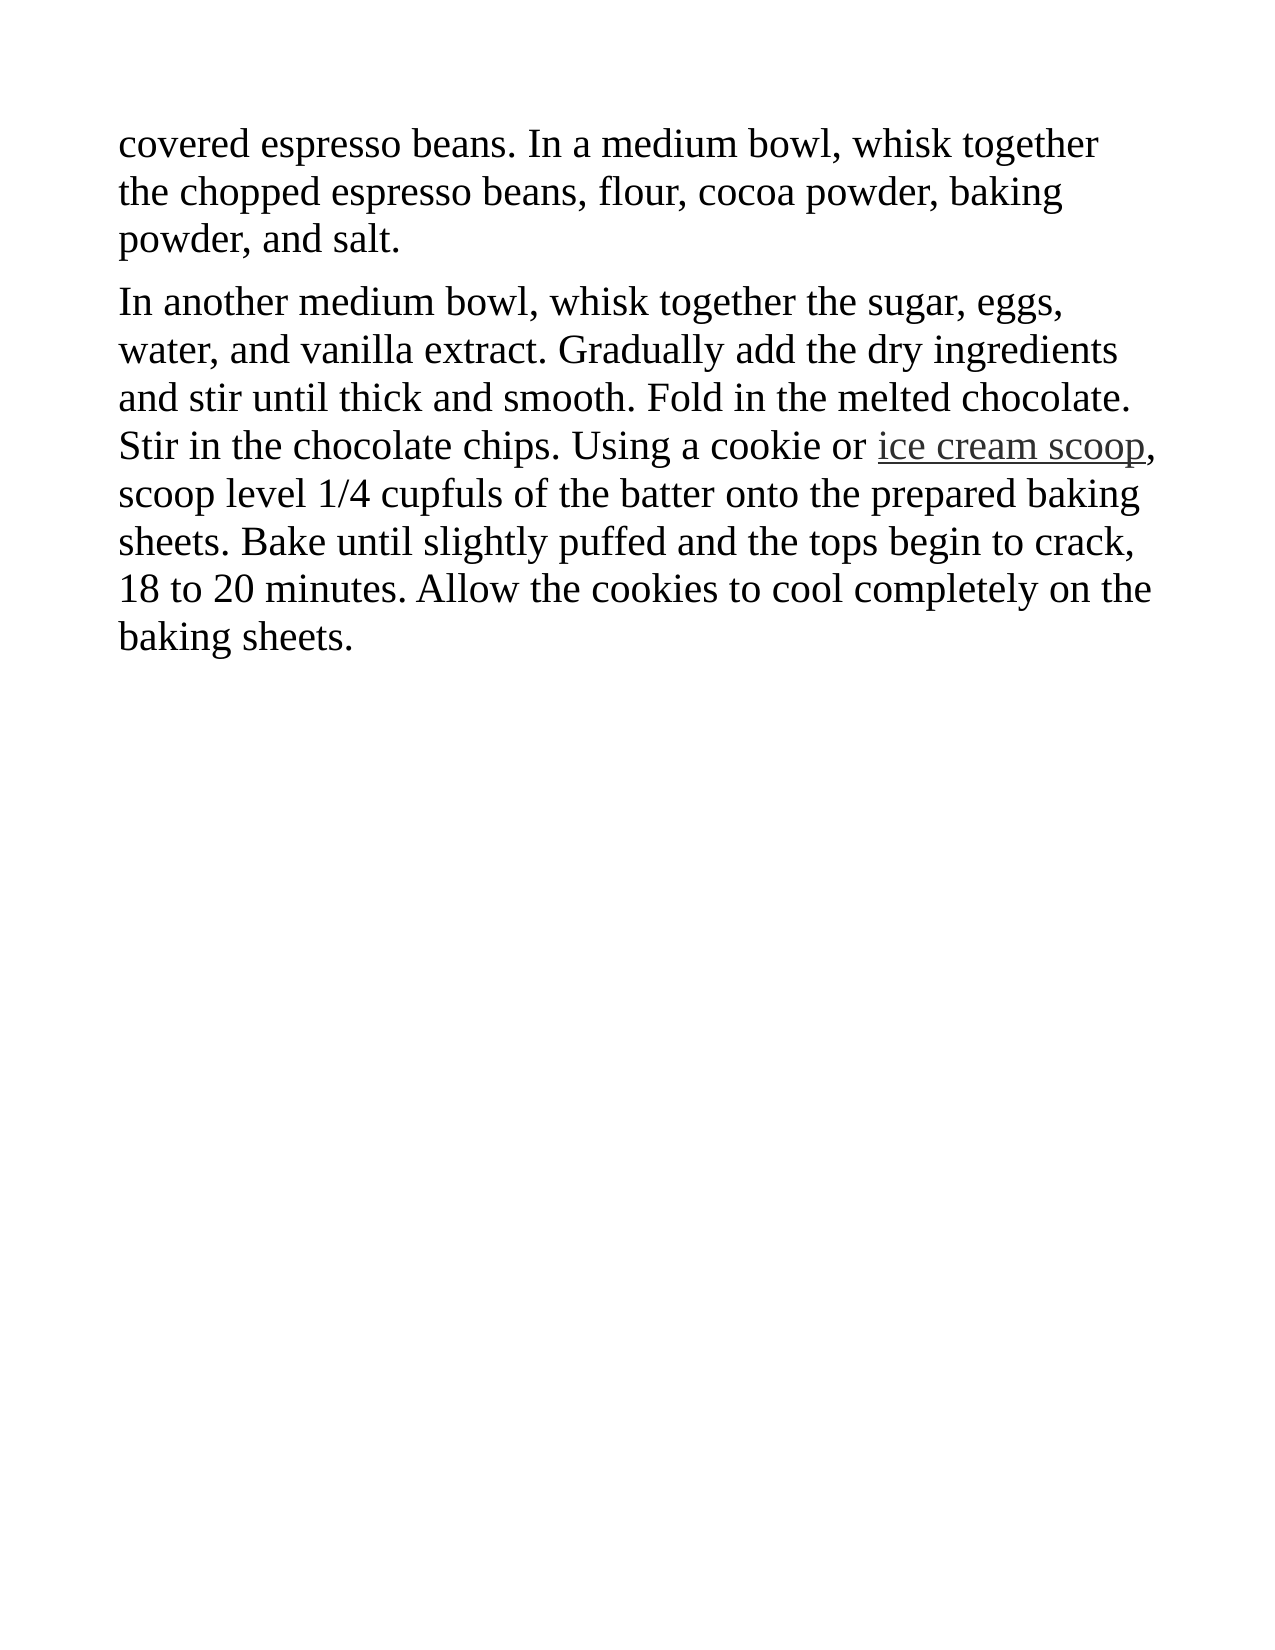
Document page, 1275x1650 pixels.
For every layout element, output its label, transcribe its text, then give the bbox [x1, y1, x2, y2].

text In another medium bowl, whisk together the sugar, eggs, water, and vanilla extract. Gradually add the dry ingredients and stir until thick and smooth. Fold in the melted chocolate. Stir in the chocolate chips. Using a cookie or ice cream scoop, scoop level 1/4 cupfuls of the batter onto the prepared baking sheets. Bake until slightly puffed and the tops begin to crack, 18 to 20 minutes. Allow the cookies to cool completely on the baking sheets. [118, 276, 1157, 660]
text covered espresso beans. In a medium bowl, whisk together the chopped espresso beans, flour, cocoa powder, baking powder, and salt. [118, 118, 1157, 262]
